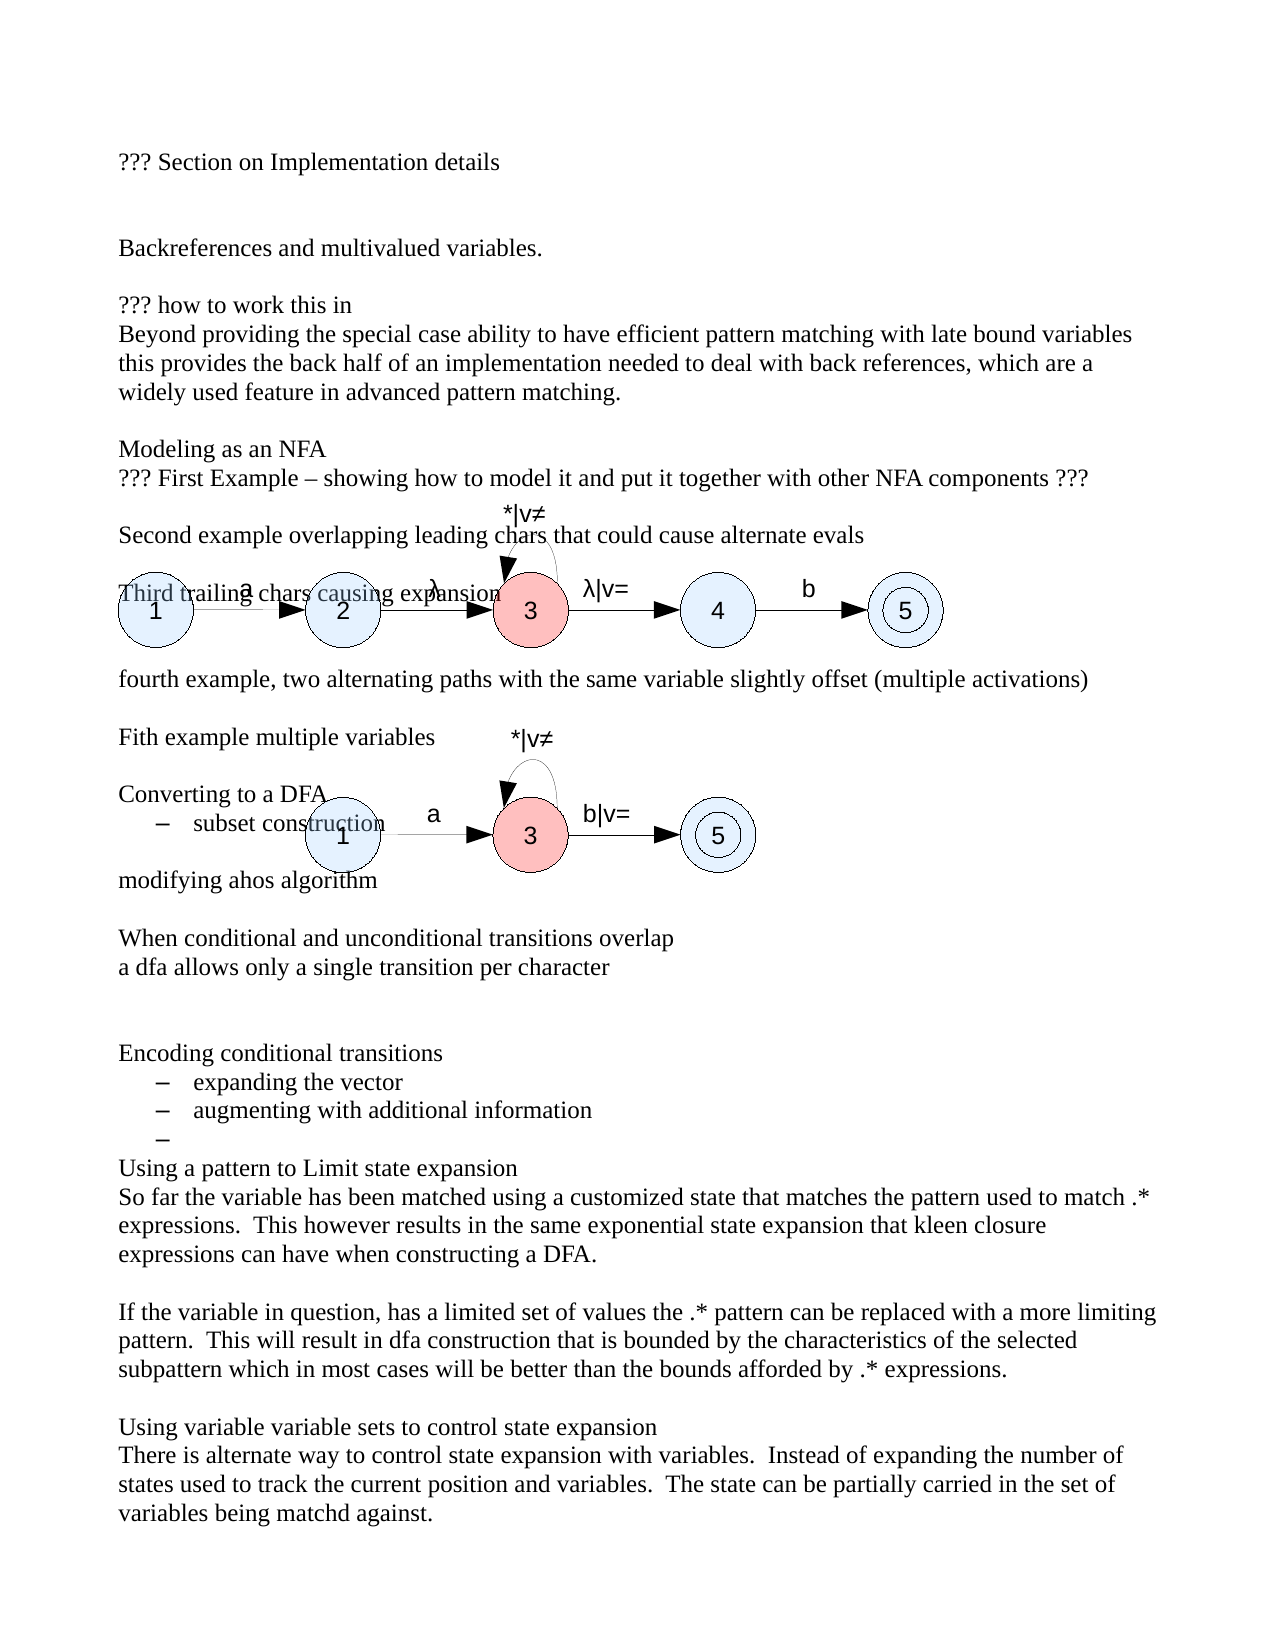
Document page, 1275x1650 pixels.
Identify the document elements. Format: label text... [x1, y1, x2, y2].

text Beyond providing the special case ability to have efficient pattern matching with late bound variables this provides the back half of an implementation needed to deal with back references, which are a widely used feature in advanced pattern matching. [118, 319, 1157, 406]
text Using a pattern to Limit state expansion [118, 1153, 1157, 1182]
text [506, 779, 557, 807]
text a dfa allows only a single transition per character [118, 952, 1157, 981]
text modifying ahos algorithm [118, 866, 1157, 894]
text ??? how to work this in [118, 291, 1157, 319]
text Third trailing chars causing expansion [178, 578, 321, 607]
text Backreferences and multivalued variables. [118, 233, 1157, 262]
text If the variable in question, has a limited set of values the .* pattern can be replaced with a more limiting pattern. This will result in dfa construction that is bounded by the characteristics of the selected subpattern which in most cases will be better than the bounds afforded by .* expressions. [118, 1297, 1157, 1383]
text So far the variable has been matched using a customized state that matches the pattern used to match .* expressions. This however results in the same exponential state expansion that kleen closure expressions can have when constructing a DFA. [118, 1182, 1157, 1268]
text Using variable variable sets to control state expansion [118, 1412, 1157, 1441]
list subset construction [558, 808, 690, 835]
text Third trailing chars causing expansion [927, 578, 1157, 607]
text Third trailing chars causing expansion [558, 578, 696, 607]
text Third trailing chars causing expansion [740, 578, 884, 607]
text ??? Section on Implementation details [118, 147, 1157, 176]
text fourth example, two alternating paths with the same variable slightly offset (multiple activations) [118, 664, 1157, 693]
list expanding the vector [156, 1067, 1157, 1096]
text Modeling as an NFA [118, 434, 1157, 463]
text There is alternate way to control state expansion with variables. Instead of expanding the number of states used to track the current position and variables. The state can be partially carried in the set of variables being matchd against. [118, 1441, 1157, 1527]
list subset construction [746, 808, 1157, 837]
list subset construction [156, 808, 315, 837]
text ??? First Example – showing how to model it and put it together with other NFA components ??? [118, 463, 1157, 492]
text [554, 779, 1157, 808]
text Encoding conditional transitions [118, 1038, 1157, 1067]
list augmenting with additional information [156, 1096, 1157, 1124]
text Third trailing chars causing expansion [365, 578, 503, 607]
text Fith example multiple variables [118, 722, 1157, 751]
list subset construction [371, 808, 503, 834]
text When conditional and unconditional transitions overlap [118, 923, 1157, 952]
text Converting to a DFA [118, 779, 508, 808]
text Second example overlapping leading chars that could cause alternate evals [118, 521, 1157, 549]
